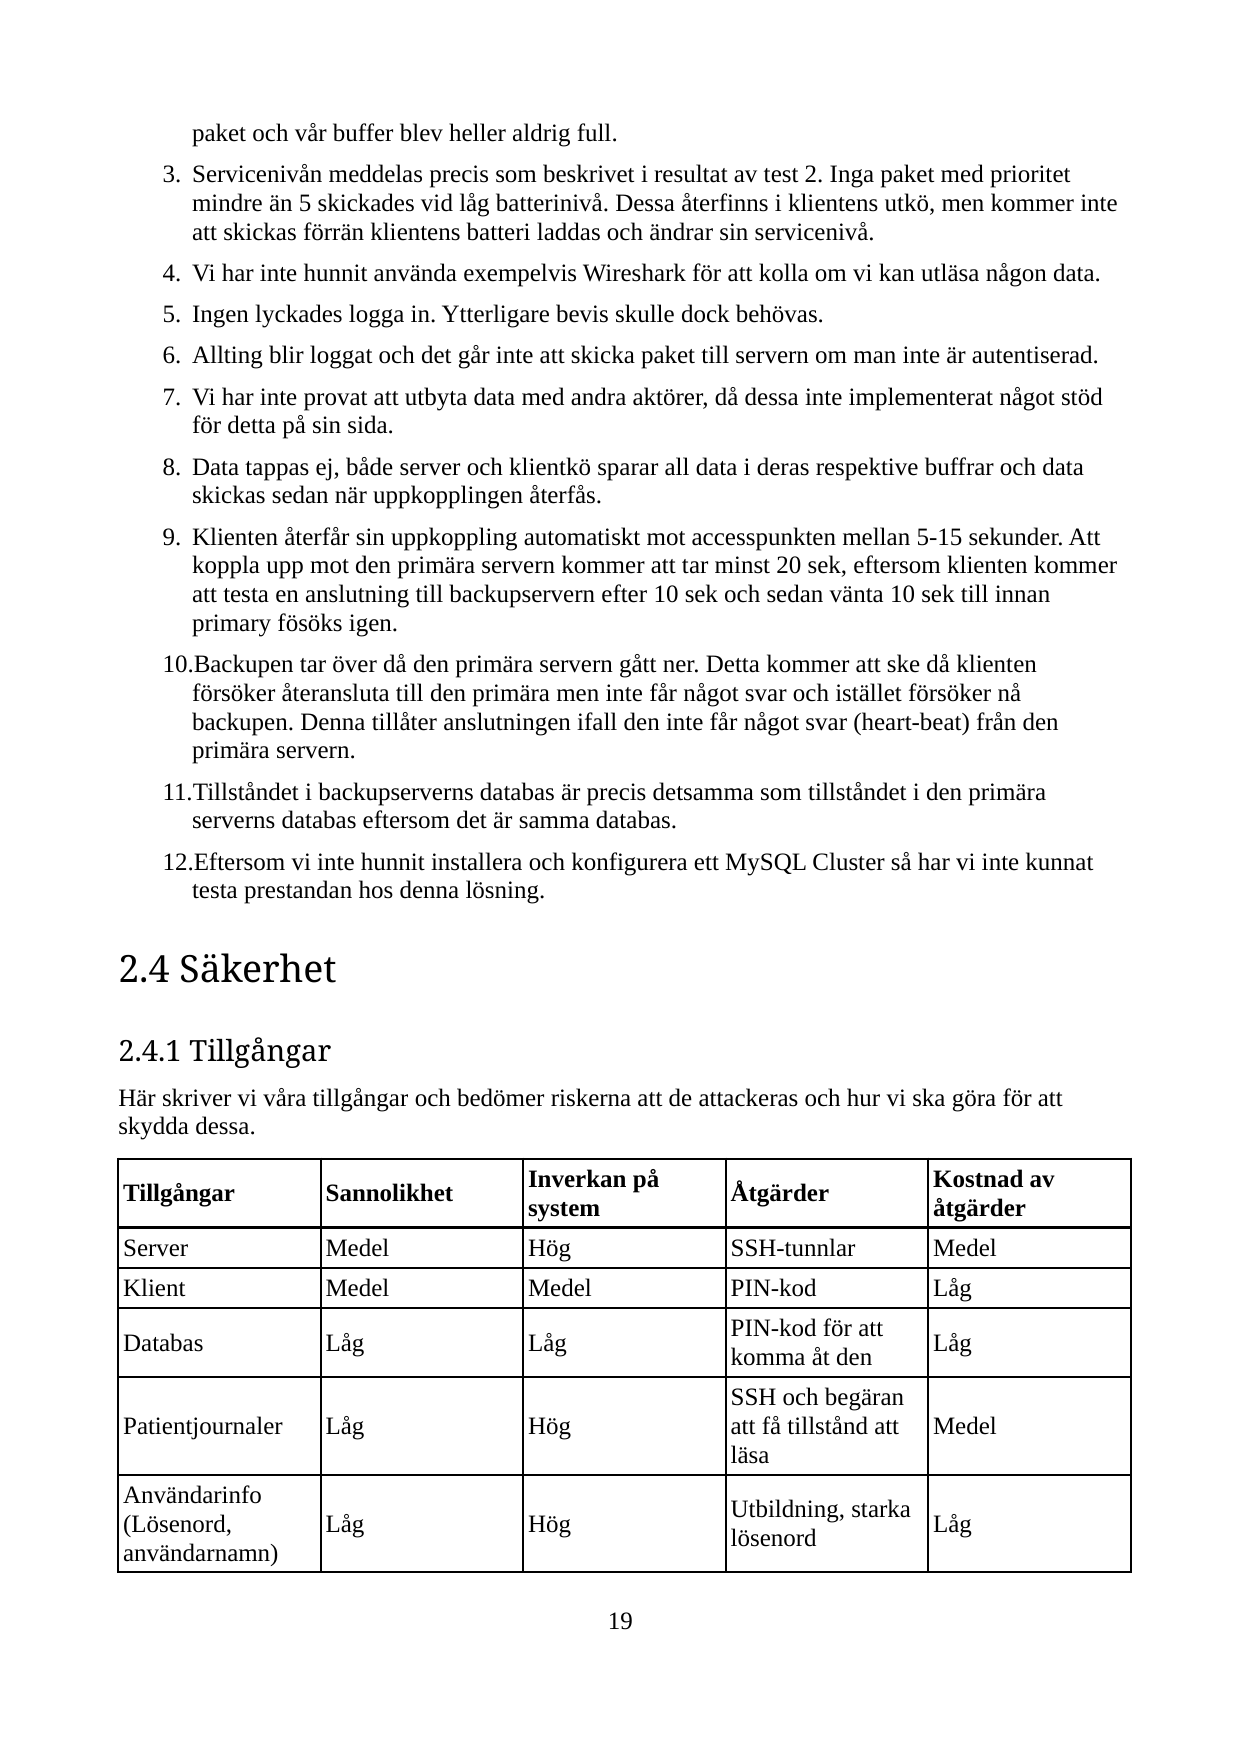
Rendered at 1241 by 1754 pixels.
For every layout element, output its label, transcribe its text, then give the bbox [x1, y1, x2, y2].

list Tillståndet i backupserverns databas är precis detsamma som tillståndet i den primära serverns databas eftersom det är samma databas. [162, 777, 1122, 834]
list Eftersom vi inte hunnit installera och konfigurera ett MySQL Cluster så har vi inte kunnat testa prestandan hos denna lösning. [162, 847, 1122, 904]
table_cell Hög [524, 1378, 725, 1473]
table_cell SSH och begäran att få tillstånd att läsa [727, 1378, 927, 1473]
list Vi har inte hunnit använda exempelvis Wireshark för att kolla om vi kan utläsa någon data. [162, 258, 1122, 287]
table_cell SSH-tunnlar [727, 1229, 927, 1267]
table_cell Låg [929, 1309, 1130, 1376]
table_cell Hög [524, 1476, 725, 1571]
table_cell Medel [929, 1229, 1130, 1267]
list Data tappas ej, både server och klientkö sparar all data i deras respektive buffrar och data skickas sedan när uppkopplingen återfås. [162, 452, 1122, 509]
list Backupen tar över då den primära servern gått ner. Detta kommer att ske då klienten försöker återansluta till den primära men inte får något svar och istället försöker nå backupen. Denna tillåter anslutningen ifall den inte får något svar (heart-beat) från den primära servern. [162, 649, 1122, 764]
table_cell PIN-kod för att komma åt den [727, 1309, 927, 1376]
table_header Sannolikhet [322, 1160, 522, 1226]
table_cell Låg [524, 1309, 725, 1376]
table_cell Användarinfo (Lösenord, användarnamn) [119, 1476, 320, 1571]
table_cell Klient [119, 1269, 320, 1307]
table_header Tillgångar [119, 1160, 320, 1226]
list Vi har inte provat att utbyta data med andra aktörer, då dessa inte implementerat något stöd för detta på sin sida. [162, 382, 1122, 439]
subtitle Säkerhet [118, 942, 1122, 993]
table_cell Medel [322, 1229, 522, 1267]
table_cell Medel [929, 1378, 1130, 1473]
table_cell PIN-kod [727, 1269, 927, 1307]
table_cell Patientjournaler [119, 1378, 320, 1473]
table_cell Medel [322, 1269, 522, 1307]
list Allting blir loggat och det går inte att skicka paket till servern om man inte är autentiserad. [162, 341, 1122, 369]
table_cell Utbildning, starka lösenord [727, 1476, 927, 1571]
table_cell Server [119, 1229, 320, 1267]
table_cell Databas [119, 1309, 320, 1376]
table_header Inverkan på system [524, 1160, 725, 1226]
list Klienten återfår sin uppkoppling automatiskt mot accesspunkten mellan 5-15 sekunder. Att koppla upp mot den primära servern kommer att tar minst 20 sek, eftersom klienten kommer att testa en anslutning till backupservern efter 10 sek och sedan vänta 10 sek till innan primary fösöks igen. [162, 522, 1122, 637]
table_cell Låg [322, 1476, 522, 1571]
table_cell Medel [524, 1269, 725, 1307]
list Ingen lyckades logga in. Ytterligare bevis skulle dock behövas. [162, 299, 1122, 328]
table_cell Låg [929, 1269, 1130, 1307]
subtitle Tillgångar [118, 1030, 1122, 1070]
list Servicenivån meddelas precis som beskrivet i resultat av test 2. Inga paket med prioritet mindre än 5 skickades vid låg batterinivå. Dessa återfinns i klientens utkö, men kommer inte att skickas förrän klientens batteri laddas och ändrar sin servicenivå. [162, 159, 1122, 246]
table_cell Låg [322, 1378, 522, 1473]
table_cell Låg [929, 1476, 1130, 1571]
text Här skriver vi våra tillgångar och bedömer riskerna att de attackeras och hur vi ska göra för att skydda dessa. [118, 1083, 1122, 1140]
list paket och vår buffer blev heller aldrig full. [162, 118, 1122, 147]
table_header Kostnad av åtgärder [929, 1160, 1130, 1226]
table_cell Hög [524, 1229, 725, 1267]
table_header Åtgärder [727, 1160, 927, 1226]
table_cell Låg [322, 1309, 522, 1376]
